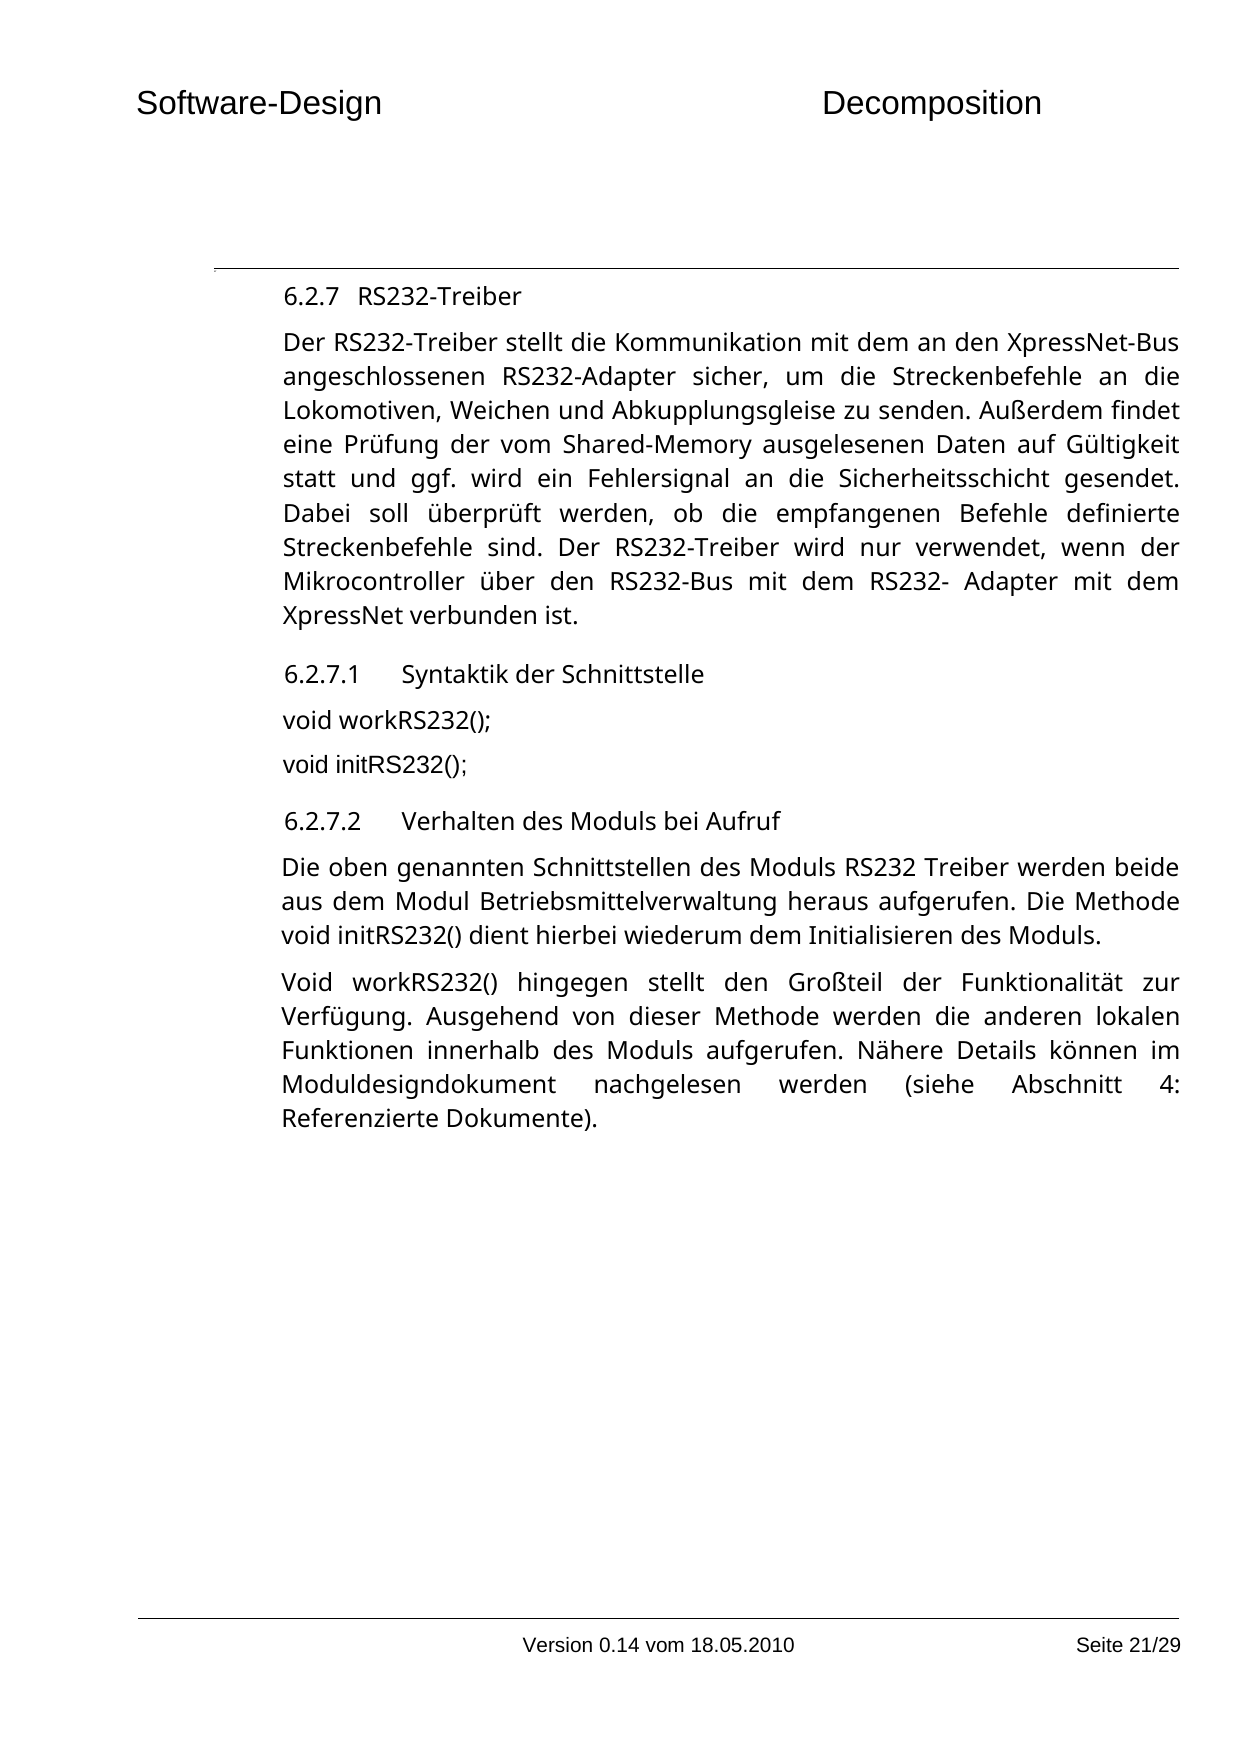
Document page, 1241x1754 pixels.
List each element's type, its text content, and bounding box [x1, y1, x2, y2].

list void workRS232(); [283, 703, 1181, 737]
subtitle RS232-Treiber [283, 289, 1181, 312]
subtitle Syntaktik der Schnittstelle [284, 656, 1181, 691]
text void initRS232(); [283, 749, 1181, 778]
list Die oben genannten Schnittstellen des Moduls RS232 Treiber werden beide aus dem Modul Betriebsmittelverwaltung heraus aufgerufen. Die Methode void initRS232() dient hierbei wiederum dem Initialisieren des Moduls. [281, 850, 1181, 952]
subtitle Verhalten des Moduls bei Aufruf [284, 803, 1181, 837]
list Der RS232-Treiber stellt die Kommunikation mit dem an den XpressNet-Bus angeschlossenen RS232-Adapter sicher, um die Streckenbefehle an die Lokomotiven, Weichen und Abkupplungsgleise zu senden. Außerdem findet eine Prüfung der vom Shared-Memory ausgelesenen Daten auf Gültigkeit statt und ggf. wird ein Fehlersignal an die Sicherheitsschicht gesendet. Dabei soll überprüft werden, ob die empfangenen Befehle definierte Streckenbefehle sind. Der RS232-Treiber wird nur verwendet, wenn der Mikrocontroller über den RS232-Bus mit dem RS232- Adapter mit dem XpressNet verbunden ist. [283, 325, 1181, 631]
list Void workRS232() hingegen stellt den Großteil der Funktionalität zur Verfügung. Ausgehend von dieser Methode werden die anderen lokalen Funktionen innerhalb des Moduls aufgerufen. Nähere Details können im Moduldesigndokument nachgelesen werden (siehe Abschnitt 4: Referenzierte Dokumente). [281, 964, 1181, 1135]
